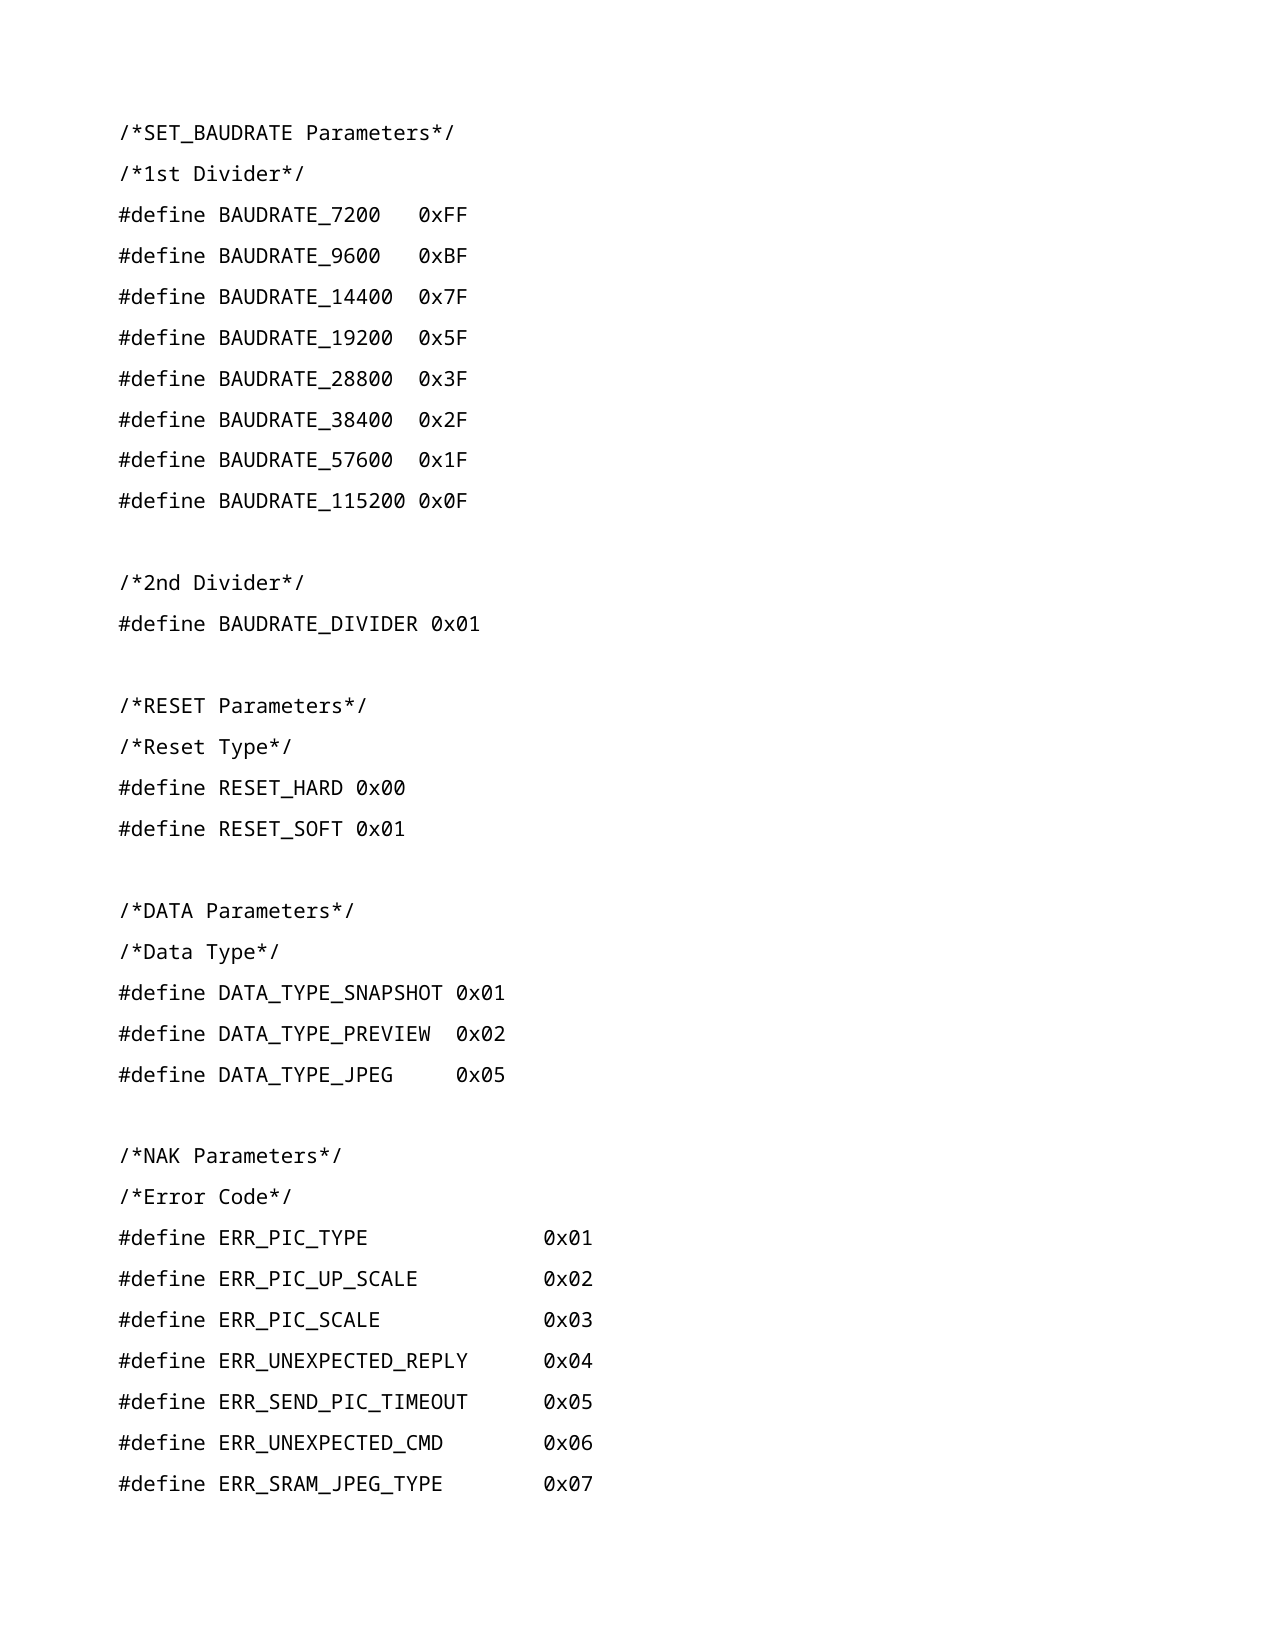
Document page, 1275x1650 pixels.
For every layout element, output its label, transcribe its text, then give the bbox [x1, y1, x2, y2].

text #define BAUDRATE_7200 0xFF [118, 200, 1157, 228]
text #define BAUDRATE_DIVIDER 0x01 [118, 609, 1157, 638]
text #define ERR_PIC_TYPE 0x01 [118, 1223, 1157, 1252]
text #define DATA_TYPE_JPEG 0x05 [118, 1060, 1157, 1088]
text /*Error Code*/ [118, 1182, 1157, 1211]
text #define BAUDRATE_19200 0x5F [118, 323, 1157, 351]
text /*NAK Parameters*/ [118, 1142, 1157, 1170]
text /*Reset Type*/ [118, 732, 1157, 761]
text #define BAUDRATE_57600 0x1F [118, 446, 1157, 474]
text #define BAUDRATE_115200 0x0F [118, 487, 1157, 515]
text /*1st Divider*/ [118, 159, 1157, 187]
text /*SET_BAUDRATE Parameters*/ [118, 118, 1157, 147]
text /*RESET Parameters*/ [118, 691, 1157, 720]
text #define ERR_PIC_SCALE 0x03 [118, 1305, 1157, 1334]
text #define ERR_UNEXPECTED_CMD 0x06 [118, 1428, 1157, 1457]
text /*2nd Divider*/ [118, 568, 1157, 597]
text #define ERR_UNEXPECTED_REPLY 0x04 [118, 1346, 1157, 1375]
text #define RESET_SOFT 0x01 [118, 814, 1157, 842]
text #define DATA_TYPE_PREVIEW 0x02 [118, 1019, 1157, 1047]
text #define DATA_TYPE_SNAPSHOT 0x01 [118, 978, 1157, 1006]
text #define ERR_SEND_PIC_TIMEOUT 0x05 [118, 1387, 1157, 1416]
text #define BAUDRATE_14400 0x7F [118, 282, 1157, 310]
text /*Data Type*/ [118, 937, 1157, 965]
text #define RESET_HARD 0x00 [118, 773, 1157, 802]
text #define BAUDRATE_9600 0xBF [118, 241, 1157, 269]
text /*DATA Parameters*/ [118, 896, 1157, 924]
text #define ERR_SRAM_JPEG_TYPE 0x07 [118, 1469, 1157, 1497]
text #define BAUDRATE_28800 0x3F [118, 364, 1157, 392]
text #define BAUDRATE_38400 0x2F [118, 405, 1157, 433]
text #define ERR_PIC_UP_SCALE 0x02 [118, 1264, 1157, 1293]
